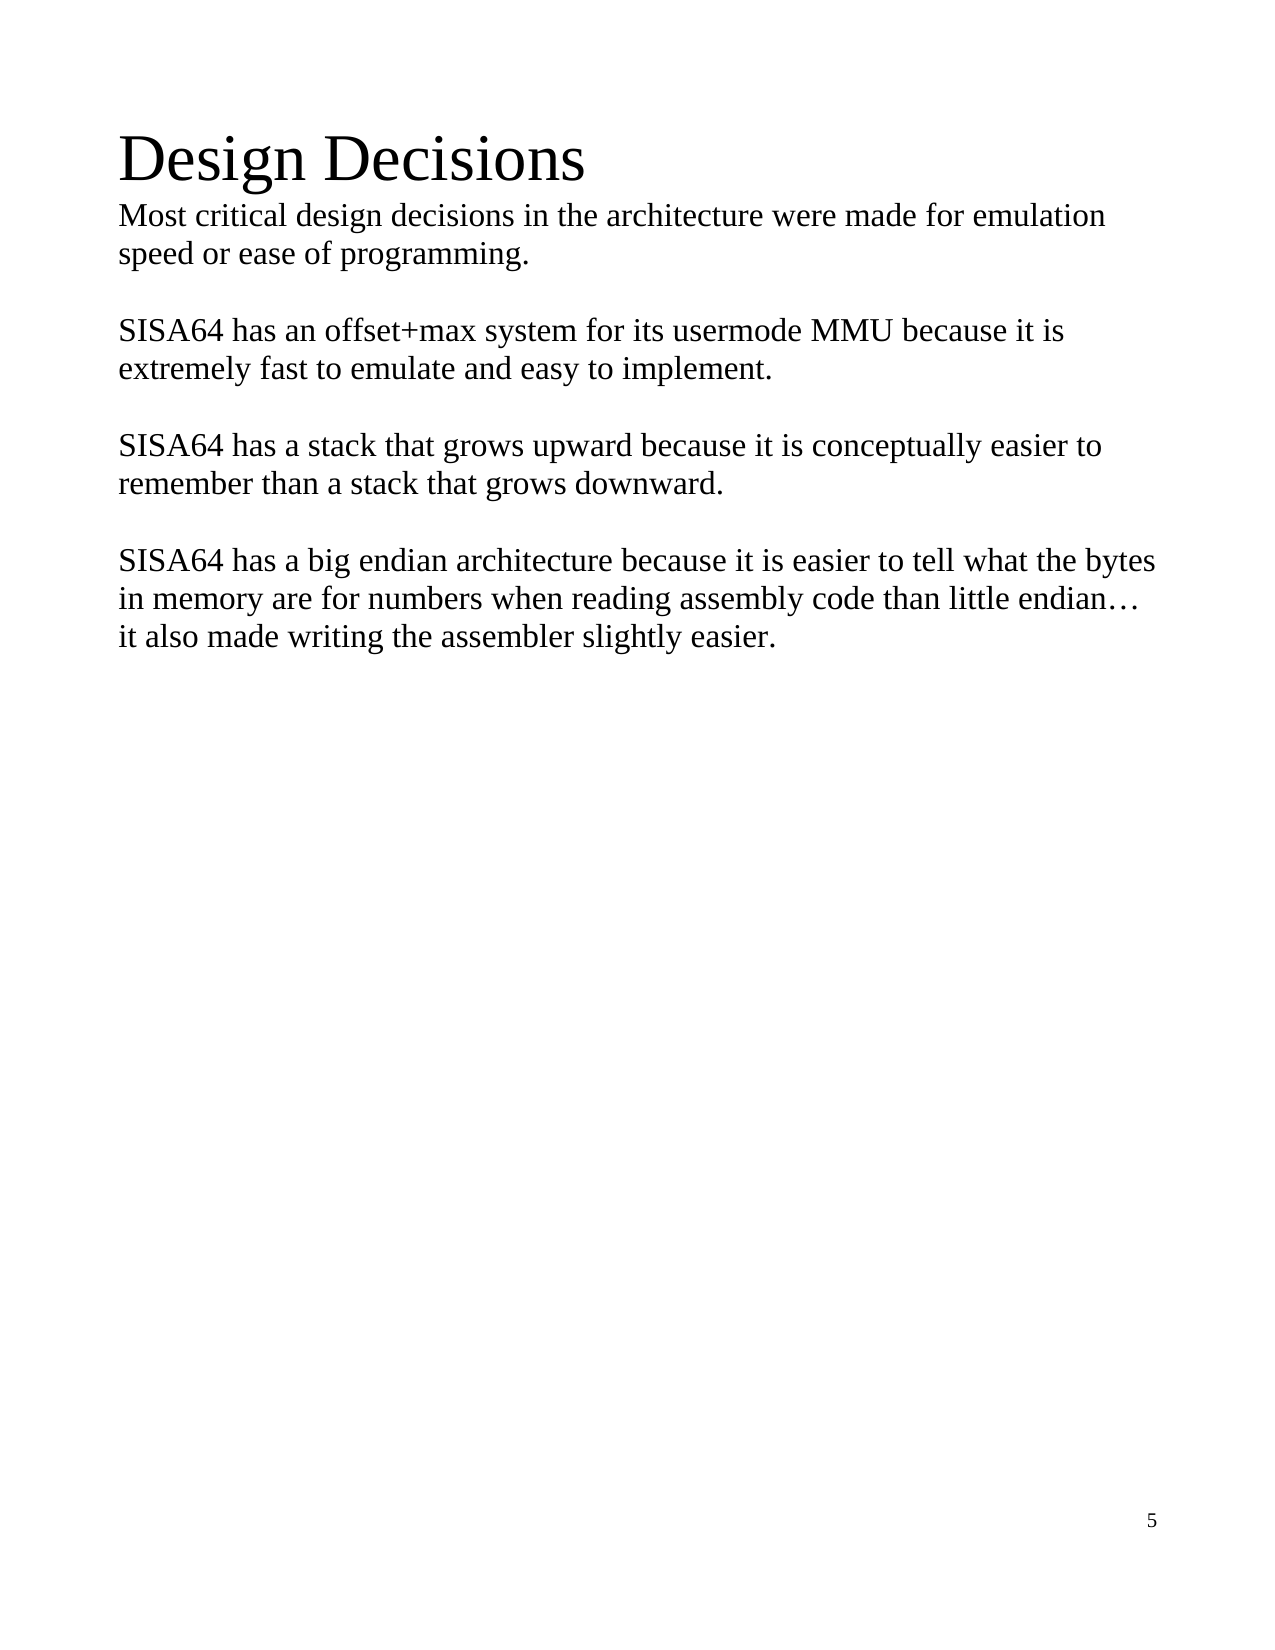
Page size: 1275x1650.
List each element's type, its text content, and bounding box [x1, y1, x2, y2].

text Design Decisions [118, 118, 1157, 195]
text SISA64 has a big endian architecture because it is easier to tell what the bytes in memory are for numbers when reading assembly code than little endian… it also made writing the assembler slightly easier. [118, 540, 1157, 655]
text Most critical design decisions in the architecture were made for emulation speed or ease of programming. [118, 195, 1157, 271]
text SISA64 has an offset+max system for its usermode MMU because it is extremely fast to emulate and easy to implement. [118, 310, 1157, 386]
text SISA64 has a stack that grows upward because it is conceptually easier to remember than a stack that grows downward. [118, 425, 1157, 501]
